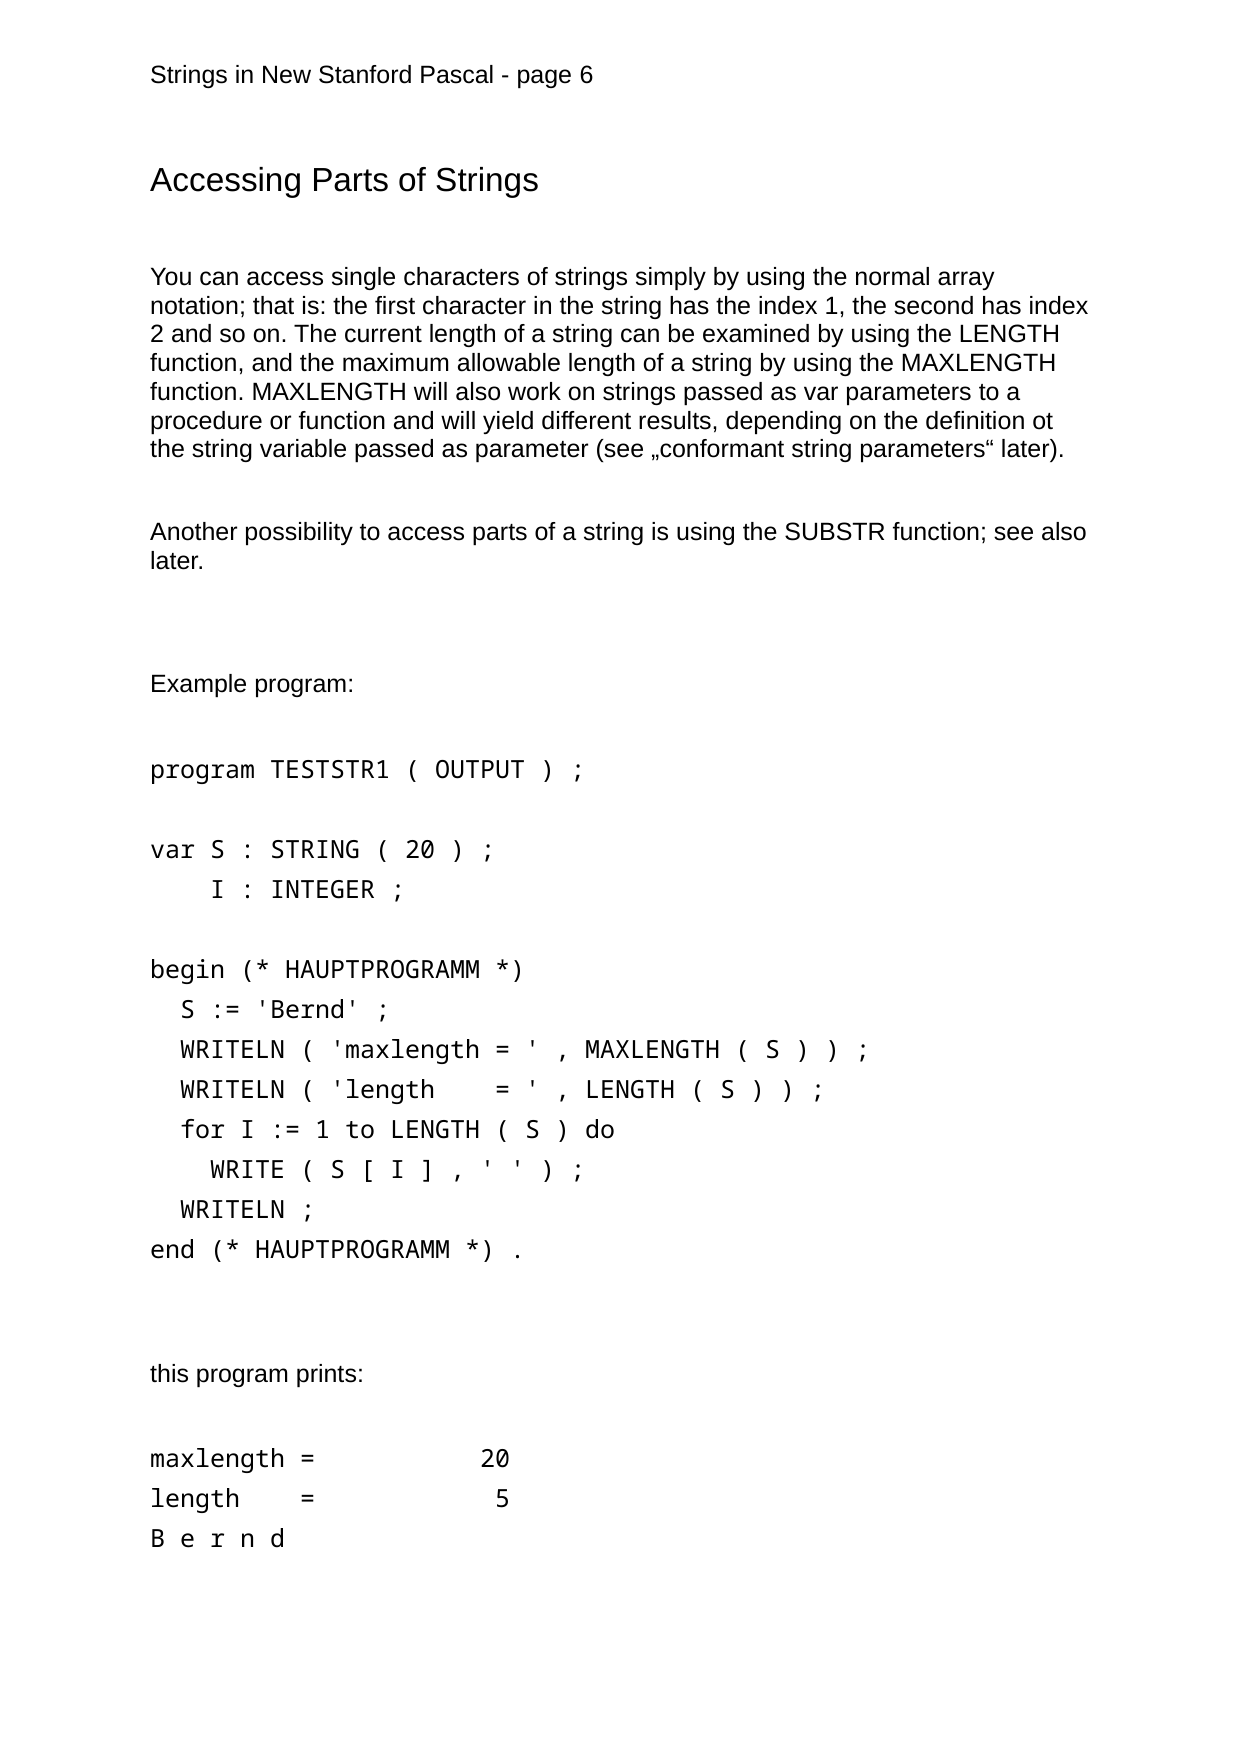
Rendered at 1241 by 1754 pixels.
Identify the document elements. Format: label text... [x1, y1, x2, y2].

text WRITE ( S [ I ] , ' ' ) ; [150, 1152, 1090, 1186]
text Another possibility to access parts of a string is using the SUBSTR function; see also later. [150, 517, 1090, 574]
text B e r n d [150, 1521, 1090, 1555]
text Example program: [150, 669, 1090, 698]
text length = 5 [150, 1481, 1090, 1515]
text WRITELN ( 'length = ' , LENGTH ( S ) ) ; [150, 1072, 1090, 1106]
text You can access single characters of strings simply by using the normal array notation; that is: the first character in the string has the index 1, the second has index 2 and so on. The current length of a string can be examined by using the LENGTH function, and the maximum allowable length of a string by using the MAXLENGTH function. MAXLENGTH will also work on strings passed as var parameters to a procedure or function and will yield different results, depending on the definition ot the string variable passed as parameter (see „conformant string parameters“ later). [150, 262, 1090, 463]
text end (* HAUPTPROGRAMM *) . [150, 1232, 1090, 1266]
text S := 'Bernd' ; [150, 992, 1090, 1026]
text Accessing Parts of Strings [150, 160, 1090, 198]
text maxlength = 20 [150, 1441, 1090, 1475]
text this program prints: [150, 1358, 1090, 1387]
text var S : STRING ( 20 ) ; [150, 832, 1090, 866]
text begin (* HAUPTPROGRAMM *) [150, 952, 1090, 986]
text for I := 1 to LENGTH ( S ) do [150, 1112, 1090, 1146]
text WRITELN ; [150, 1192, 1090, 1226]
text I : INTEGER ; [150, 872, 1090, 906]
text WRITELN ( 'maxlength = ' , MAXLENGTH ( S ) ) ; [150, 1032, 1090, 1066]
text program TESTSTR1 ( OUTPUT ) ; [150, 752, 1090, 786]
